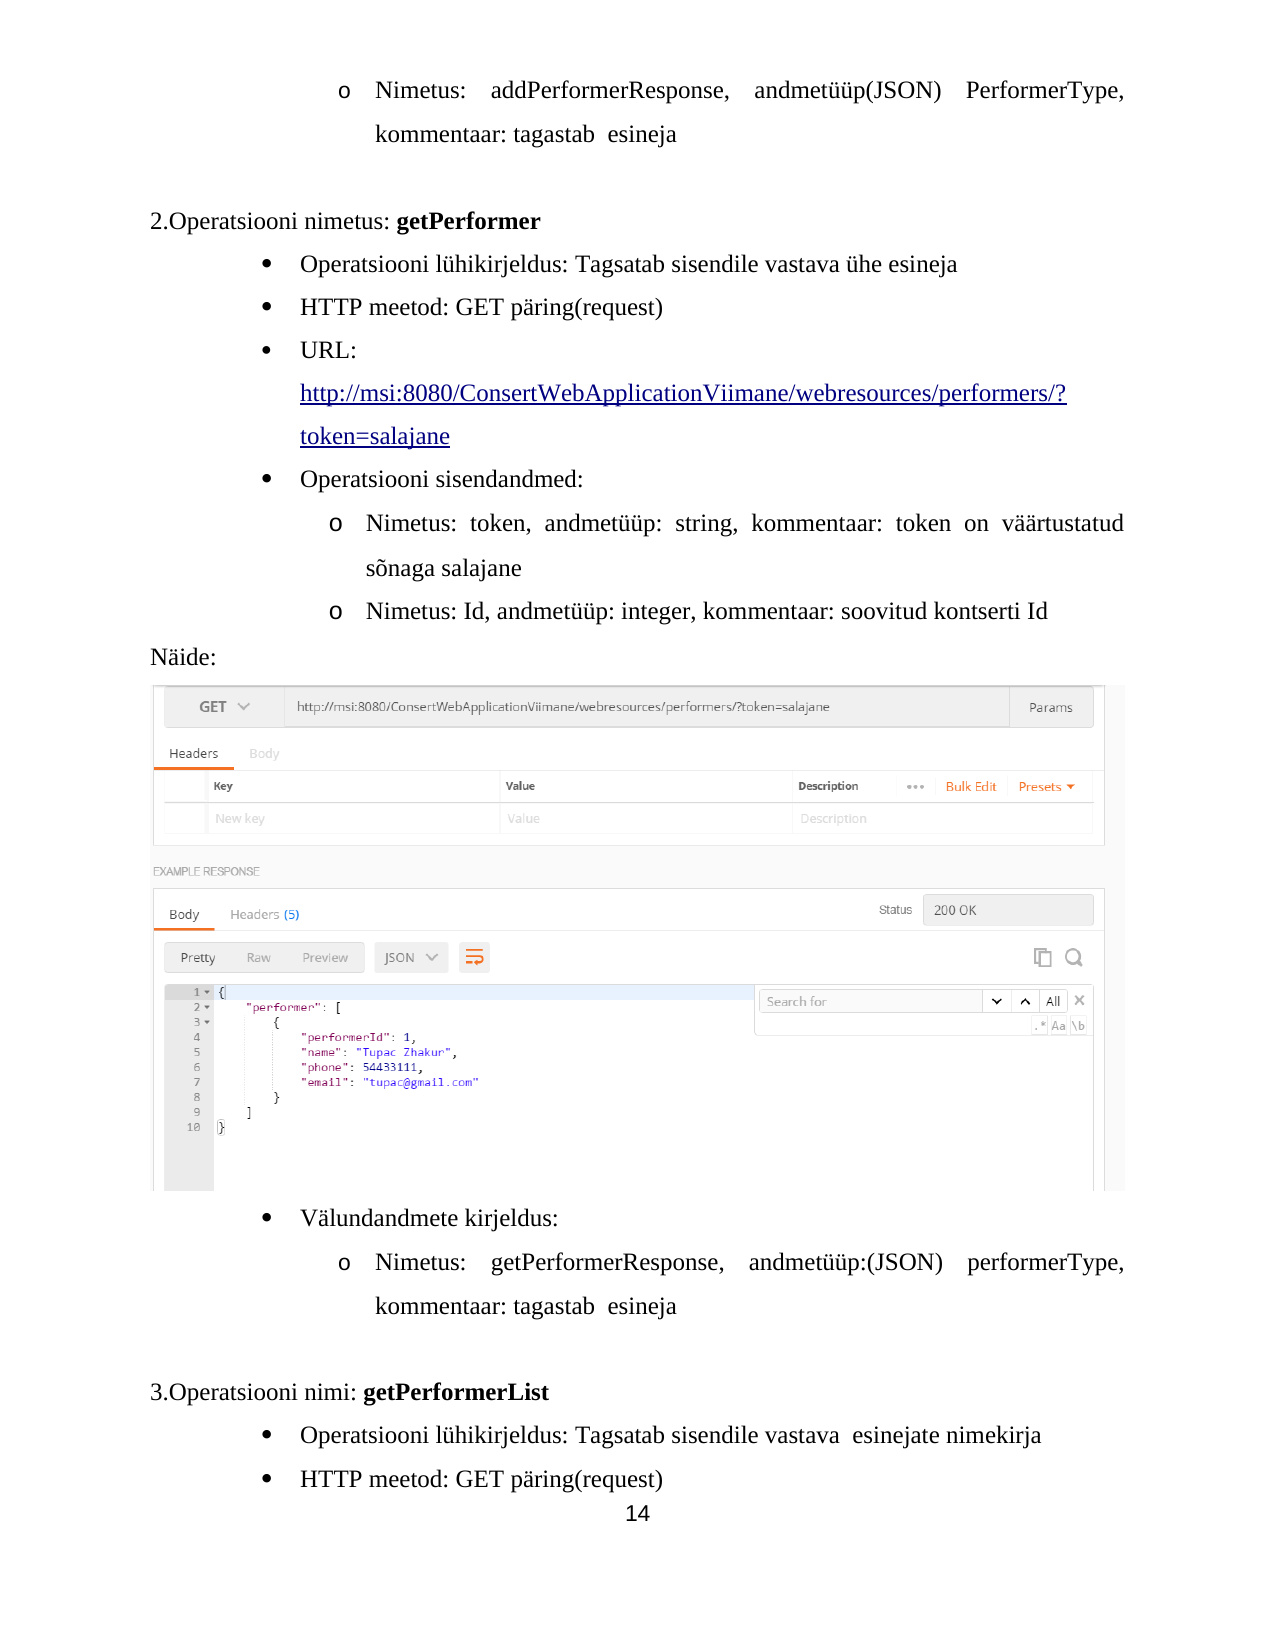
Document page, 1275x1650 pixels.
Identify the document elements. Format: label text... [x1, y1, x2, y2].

list Nimetus: addPerformerResponse, andmetüüp(JSON) PerformerType, kommentaar: tagastab esineja [337, 75, 1125, 148]
list HTTP meetod: GET päring(request) [262, 1464, 1125, 1492]
list URL: http://msi:8080/ConsertWebApplicationViimane/webresources/performers/?token=salajane [262, 335, 1125, 450]
text Näide: [150, 642, 1125, 671]
text 2.Operatsiooni nimetus: getPerformer [150, 206, 1125, 234]
list Nimetus: Id, andmetüüp: integer, kommentaar: soovitud kontserti Id [328, 596, 1125, 627]
list Välundandmete kirjeldus: [262, 1203, 1125, 1232]
list HTTP meetod: GET päring(request) [262, 292, 1125, 321]
list Operatsiooni lühikirjeldus: Tagsatab sisendile vastava esinejate nimekirja [262, 1421, 1125, 1449]
list Nimetus: token, andmetüüp: string, kommentaar: token on väärtustatud sõnaga salajane [328, 508, 1125, 582]
list Operatsiooni sisendandmed: [262, 464, 1125, 493]
list Nimetus: getPerformerResponse, andmetüüp:(JSON) performerType, kommentaar: tagastab esineja [337, 1247, 1125, 1320]
list Operatsiooni lühikirjeldus: Tagsatab sisendile vastava ühe esineja [262, 249, 1125, 278]
text 3.Operatsiooni nimi: getPerformerList [150, 1377, 1125, 1406]
